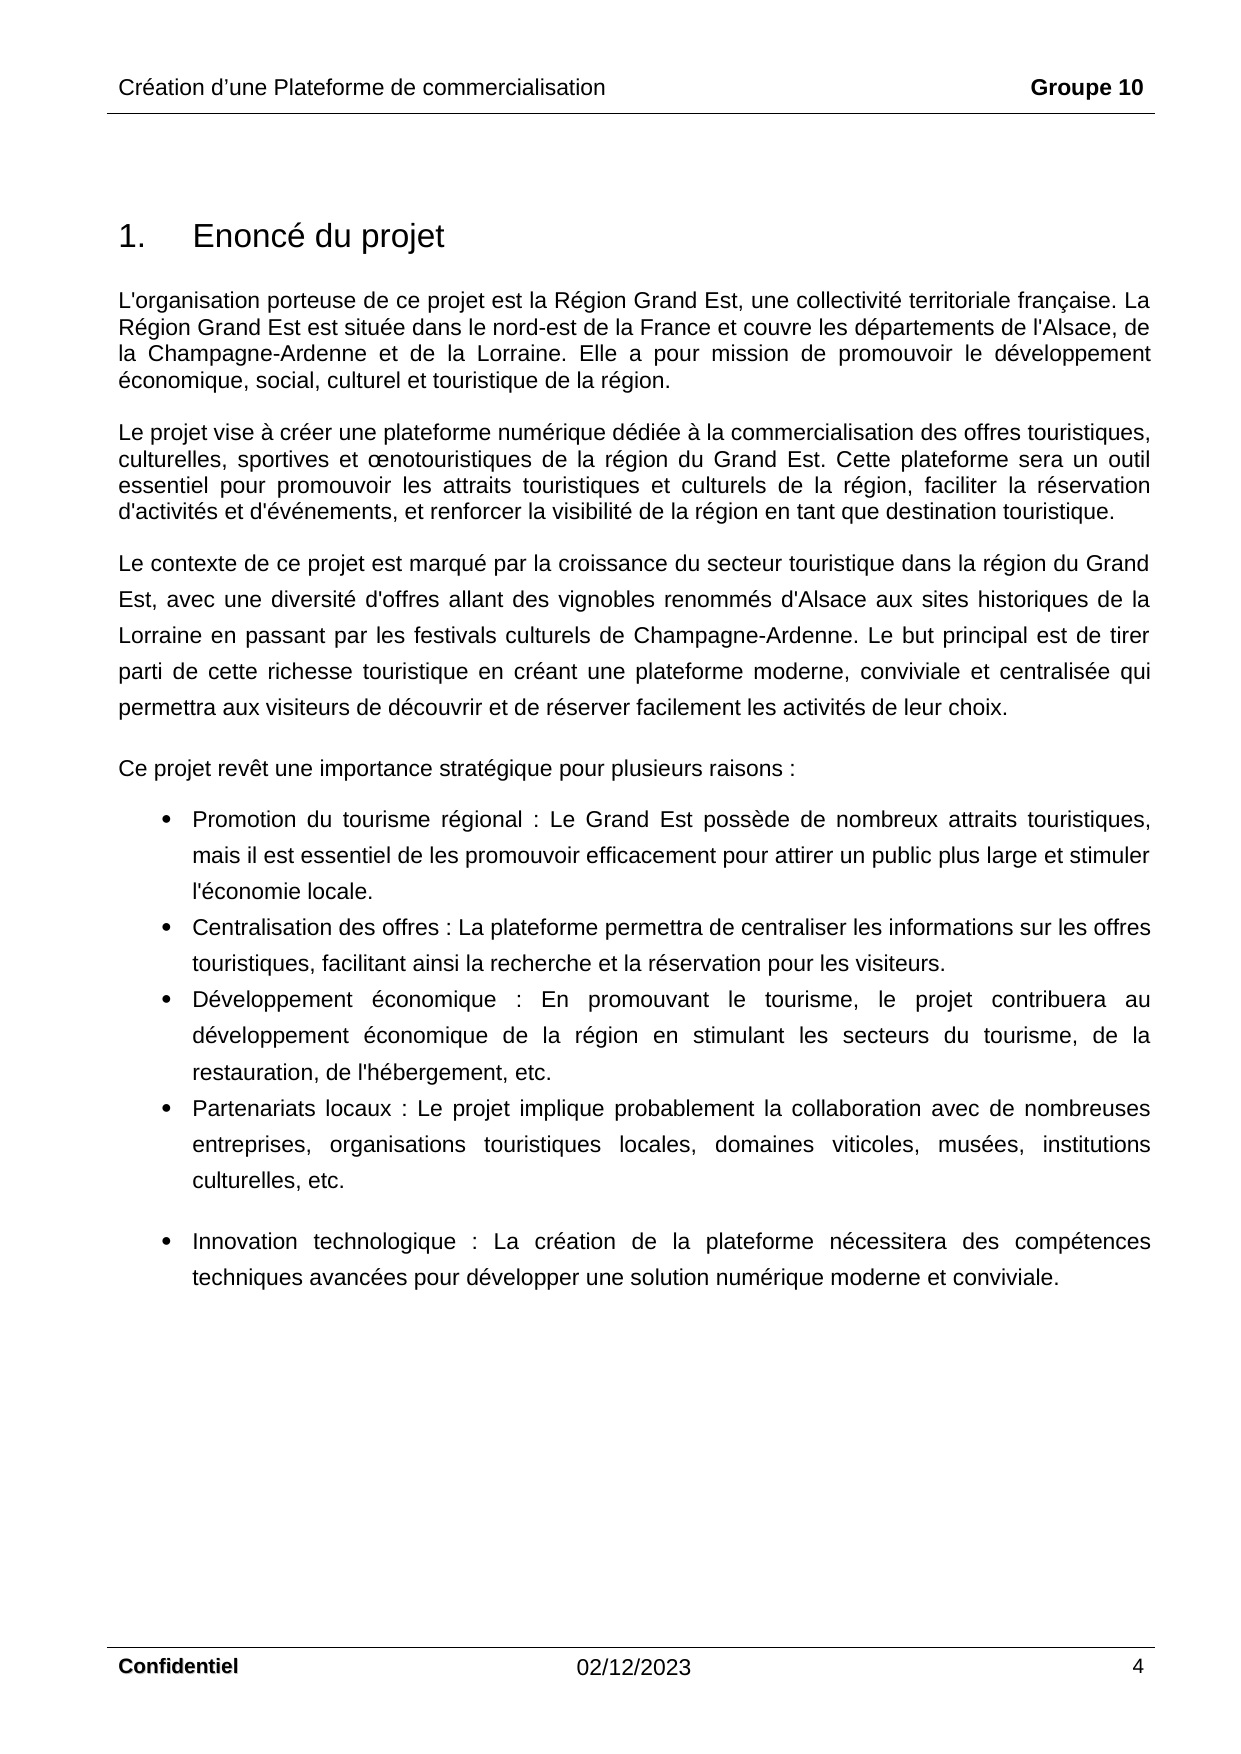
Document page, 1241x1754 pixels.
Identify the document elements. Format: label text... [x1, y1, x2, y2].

list Centralisation des offres : La plateforme permettra de centraliser les informations sur les offres touristiques, facilitant ainsi la recherche et la réservation pour les visiteurs. [162, 914, 1152, 977]
subtitle Enoncé du projet [118, 216, 1152, 255]
list Développement économique : En promouvant le tourisme, le projet contribuera au développement économique de la région en stimulant les secteurs du tourisme, de la restauration, de l'hébergement, etc. [162, 986, 1152, 1085]
list Partenariats locaux : Le projet implique probablement la collaboration avec de nombreuses entreprises, organisations touristiques locales, domaines viticoles, musées, institutions culturelles, etc. [162, 1094, 1152, 1193]
text Ce projet revêt une importance stratégique pour plusieurs raisons : [118, 755, 1152, 781]
list Promotion du tourisme régional : Le Grand Est possède de nombreux attraits touristiques, mais il est essentiel de les promouvoir efficacement pour attirer un public plus large et stimuler l'économie locale. [162, 806, 1152, 905]
text Le projet vise à créer une plateforme numérique dédiée à la commercialisation des offres touristiques, culturelles, sportives et œnotouristiques de la région du Grand Est. Cette plateforme sera un outil essentiel pour promouvoir les attraits touristiques et culturels de la région, faciliter la réservation d'activités et d'événements, et renforcer la visibilité de la région en tant que destination touristique. [118, 419, 1152, 525]
text L'organisation porteuse de ce projet est la Région Grand Est, une collectivité territoriale française. La Région Grand Est est située dans le nord-est de la France et couvre les départements de l'Alsace, de la Champagne-Ardenne et de la Lorraine. Elle a pour mission de promouvoir le développement économique, social, culturel et touristique de la région. [118, 287, 1152, 393]
text Le contexte de ce projet est marqué par la croissance du secteur touristique dans la région du Grand Est, avec une diversité d'offres allant des vignobles renommés d'Alsace aux sites historiques de la Lorraine en passant par les festivals culturels de Champagne-Ardenne. Le but principal est de tirer parti de cette richesse touristique en créant une plateforme moderne, conviviale et centralisée qui permettra aux visiteurs de découvrir et de réserver facilement les activités de leur choix. [118, 550, 1152, 720]
list Innovation technologique : La création de la plateforme nécessitera des compétences techniques avancées pour développer une solution numérique moderne et conviviale. [162, 1228, 1152, 1290]
